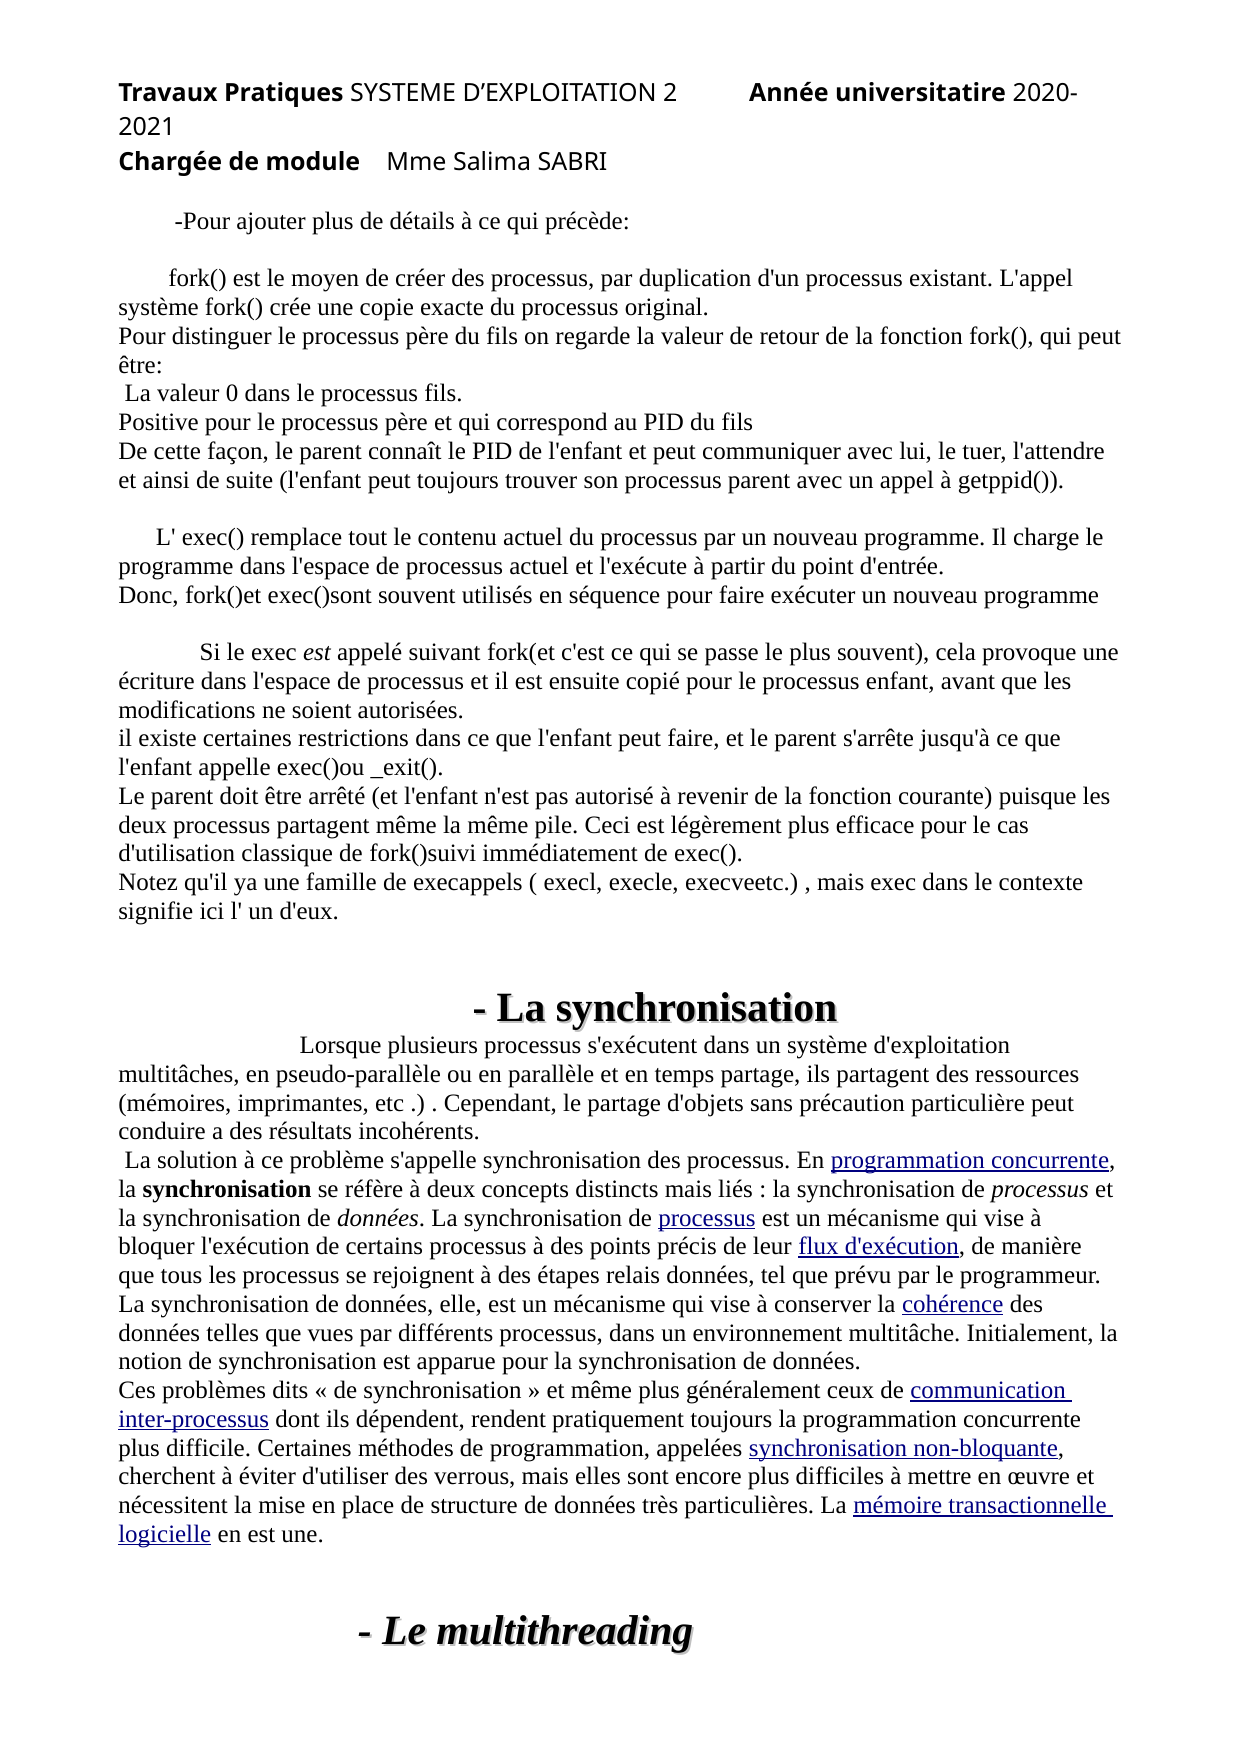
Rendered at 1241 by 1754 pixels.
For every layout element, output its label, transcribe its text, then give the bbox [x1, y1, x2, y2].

text - Le multithreading [118, 1605, 1122, 1653]
text il existe certaines restrictions dans ce que l'enfant peut faire, et le parent s'arrête jusqu'à ce que l'enfant appelle exec()ou _exit(). [118, 723, 1122, 781]
text Lorsque plusieurs processus s'exécutent dans un système d'exploitation multitâches, en pseudo-parallèle ou en parallèle et en temps partage, ils partagent des ressources (mémoires, imprimantes, etc .) . Cependant, le partage d'objets sans précaution particulière peut conduire a des résultats incohérents. [118, 1030, 1122, 1145]
text Le parent doit être arrêté (et l'enfant n'est pas autorisé à revenir de la fonction courante) puisque les deux processus partagent même la même pile. Ceci est légèrement plus efficace pour le cas d'utilisation classique de fork()suivi immédiatement de exec(). [118, 781, 1122, 867]
text De cette façon, le parent connaît le PID de l'enfant et peut communiquer avec lui, le tuer, l'attendre et ainsi de suite (l'enfant peut toujours trouver son processus parent avec un appel à getppid()). [118, 436, 1122, 493]
text Ces problèmes dits « de synchronisation » et même plus généralement ceux de communication inter-processus dont ils dépendent, rendent pratiquement toujours la programmation concurrente plus difficile. Certaines méthodes de programmation, appelées synchronisation non-bloquante, cherchent à éviter d'utiliser des verrous, mais elles sont encore plus difficiles à mettre en œuvre et nécessitent la mise en place de structure de données très particulières. La mémoire transactionnelle logicielle en est une. [118, 1375, 1122, 1548]
text - La synchronisation [118, 982, 1122, 1030]
text La solution à ce problème s'appelle synchronisation des processus. En programmation concurrente, la synchronisation se réfère à deux concepts distincts mais liés : la synchronisation de processus et la synchronisation de données. La synchronisation de processus est un mécanisme qui vise à bloquer l'exécution de certains processus à des points précis de leur flux d'exécution, de manière que tous les processus se rejoignent à des étapes relais données, tel que prévu par le programmeur. La synchronisation de données, elle, est un mécanisme qui vise à conserver la cohérence des données telles que vues par différents processus, dans un environnement multitâche. Initialement, la notion de synchronisation est apparue pour la synchronisation de données. [118, 1145, 1122, 1375]
text -Pour ajouter plus de détails à ce qui précède: [118, 206, 1122, 235]
text Pour distinguer le processus père du fils on regarde la valeur de retour de la fonction fork(), qui peut être: [118, 321, 1122, 378]
text Positive pour le processus père et qui correspond au PID du fils [118, 407, 1122, 436]
text La valeur 0 dans le processus fils. [118, 378, 1122, 407]
text Si le exec est appelé suivant fork(et c'est ce qui se passe le plus souvent), cela provoque une écriture dans l'espace de processus et il est ensuite copié pour le processus enfant, avant que les modifications ne soient autorisées. [118, 637, 1122, 723]
text Notez qu'il ya une famille de execappels ( execl, execle, execveetc.) , mais exec dans le contexte signifie ici l' un d'eux. [118, 867, 1122, 925]
text Donc, fork()et exec()sont souvent utilisés en séquence pour faire exécuter un nouveau programme [118, 580, 1122, 608]
text fork() est le moyen de créer des processus, par duplication d'un processus existant. L'appel système fork() crée une copie exacte du processus original. [118, 263, 1122, 321]
text L' exec() remplace tout le contenu actuel du processus par un nouveau programme. Il charge le programme dans l'espace de processus actuel et l'exécute à partir du point d'entrée. [118, 522, 1122, 580]
